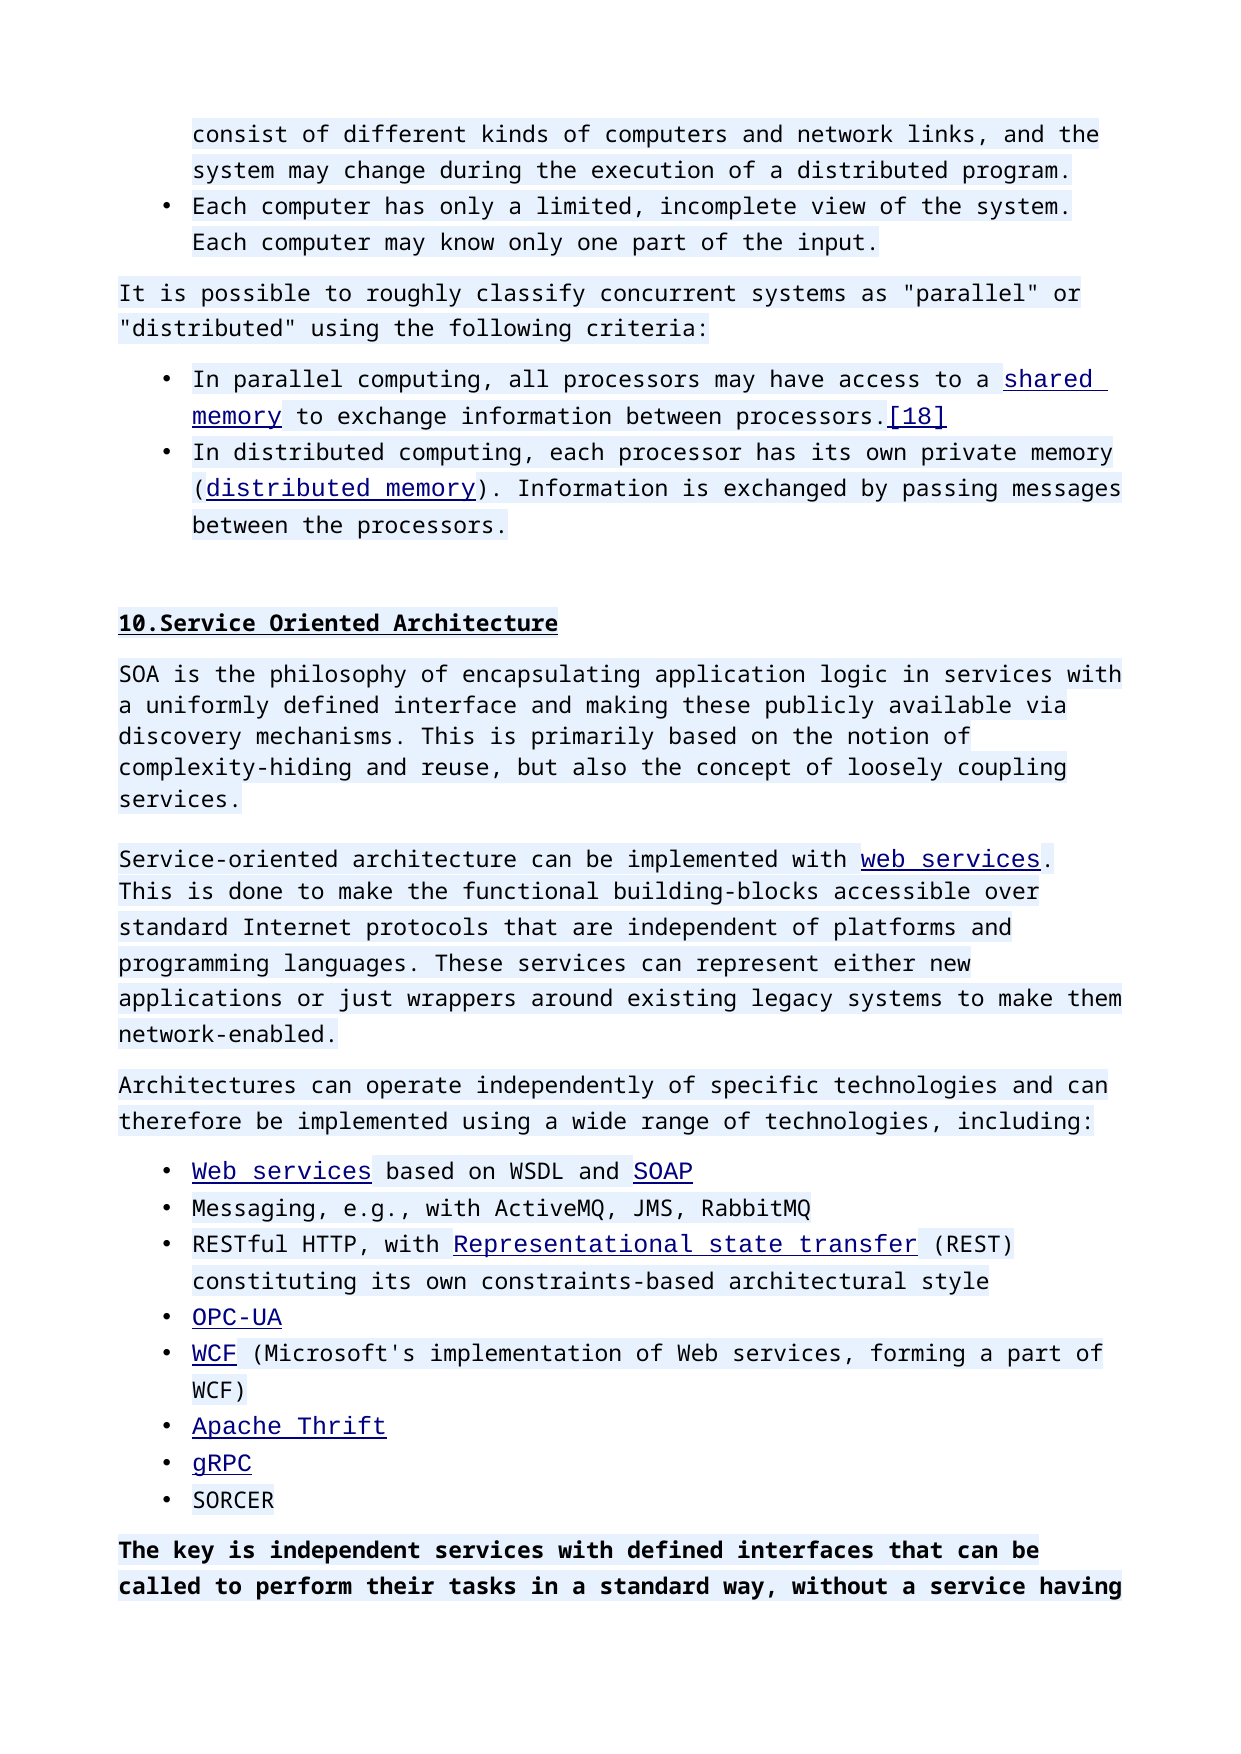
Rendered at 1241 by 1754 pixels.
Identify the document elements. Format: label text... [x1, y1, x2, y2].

text The key is independent services with defined interfaces that can be called to perform their tasks in a standard way, without a service having [118, 1534, 1122, 1601]
text This is done to make the functional building-blocks accessible over standard Internet protocols that are independent of platforms and programming languages. These services can represent either new applications or just wrappers around existing legacy systems to make them network-enabled. [118, 874, 1122, 1049]
text Service-oriented architecture can be implemented with web services. [118, 843, 1122, 874]
list In parallel computing, all processors may have access to a shared memory to exchange information between processors.[18] [162, 363, 1122, 432]
list WCF (Microsoft's implementation of Web services, forming a part of WCF) [162, 1337, 1122, 1405]
list OPC-UA [162, 1301, 1122, 1333]
list gRPC [162, 1447, 1122, 1479]
list Web services based on WSDL and SOAP [162, 1155, 1122, 1187]
list Each computer has only a limited, incomplete view of the system. Each computer may know only one part of the input. [162, 190, 1122, 257]
list consist of different kinds of computers and network links, and the system may change during the execution of a distributed program. [162, 118, 1122, 185]
text It is possible to roughly classify concurrent systems as "parallel" or "distributed" using the following criteria: [118, 276, 1122, 344]
text 10.Service Oriented Architecture [118, 607, 1122, 638]
text SOA is the philosophy of encapsulating application logic in services with a uniformly defined interface and making these publicly available via discovery mechanisms. This is primarily based on the notion of complexity-hiding and reuse, but also the concept of loosely coupling services. [118, 658, 1122, 814]
list Messaging, e.g., with ActiveMQ, JMS, RabbitMQ [162, 1192, 1122, 1223]
list In distributed computing, each processor has its own private memory (distributed memory). Information is exchanged by passing messages between the processors. [162, 436, 1122, 540]
list SORCER [162, 1483, 1122, 1515]
text Architectures can operate independently of specific technologies and can therefore be implemented using a wide range of technologies, including: [118, 1069, 1122, 1136]
list RESTful HTTP, with Representational state transfer (REST) constituting its own constraints-based architectural style [162, 1228, 1122, 1296]
list Apache Thrift [162, 1410, 1122, 1442]
